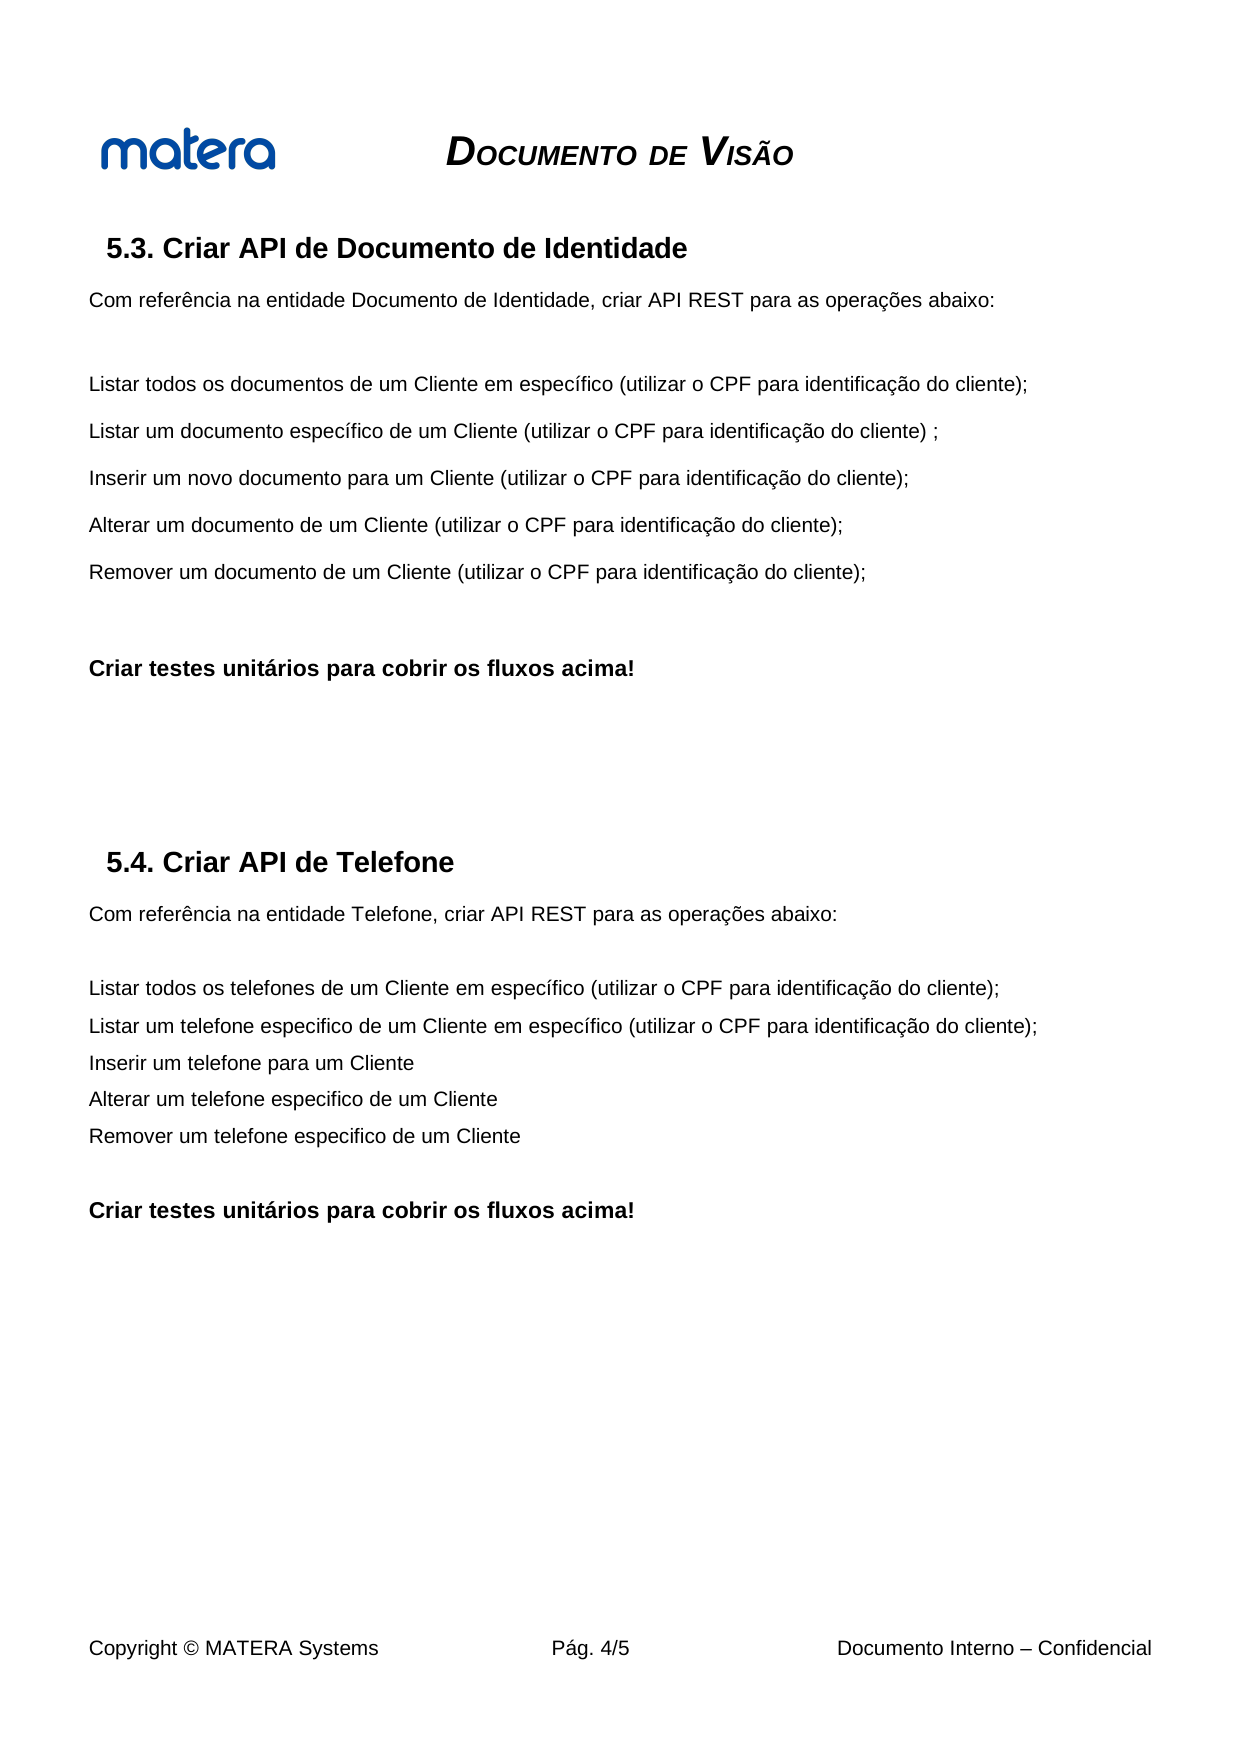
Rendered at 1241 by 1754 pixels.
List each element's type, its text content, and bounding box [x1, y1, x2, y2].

text Listar um telefone especifico de um Cliente em específico (utilizar o CPF para identificação do cliente); [88, 1014, 1152, 1038]
text Remover um telefone especifico de um Cliente [88, 1124, 1152, 1148]
subtitle Inserir um novo documento para um Cliente (utilizar o CPF para identificação do cliente); [88, 466, 1152, 490]
subtitle Criar API de Documento de Identidade [106, 232, 1152, 265]
subtitle Remover um documento de um Cliente (utilizar o CPF para identificação do cliente); [88, 561, 1152, 584]
text Com referência na entidade Documento de Identidade, criar API REST para as operações abaixo: [88, 288, 1152, 312]
subtitle Criar API de Telefone [106, 846, 1152, 879]
subtitle Listar todos os documentos de um Cliente em específico (utilizar o CPF para identificação do cliente); [88, 372, 1152, 396]
subtitle Criar testes unitários para cobrir os fluxos acima! [88, 655, 1152, 681]
text Inserir um telefone para um Cliente [88, 1051, 1152, 1075]
subtitle Alterar um documento de um Cliente (utilizar o CPF para identificação do cliente); [88, 514, 1152, 537]
text Criar testes unitários para cobrir os fluxos acima! [88, 1197, 1152, 1223]
picture [91, 122, 285, 180]
subtitle Listar um documento específico de um Cliente (utilizar o CPF para identificação do cliente) ; [88, 419, 1152, 443]
text Com referência na entidade Telefone, criar API REST para as operações abaixo: [88, 903, 1152, 926]
text Alterar um telefone especifico de um Cliente [88, 1088, 1152, 1111]
text Listar todos os telefones de um Cliente em específico (utilizar o CPF para identificação do cliente); [88, 977, 1152, 1000]
